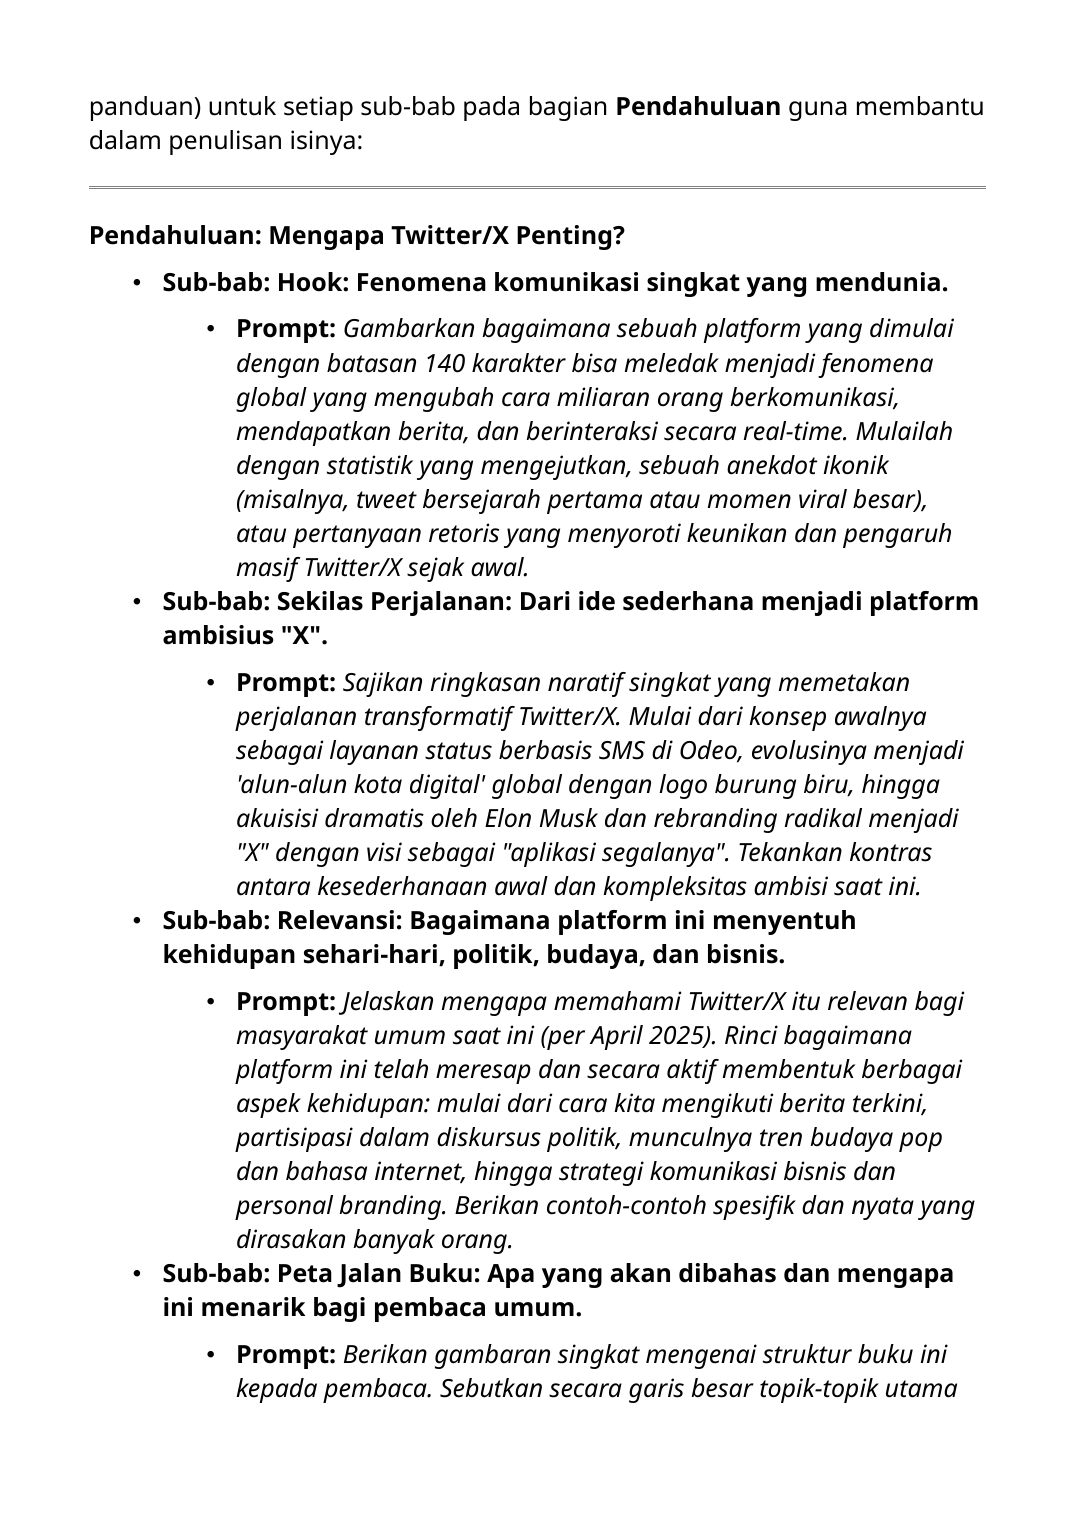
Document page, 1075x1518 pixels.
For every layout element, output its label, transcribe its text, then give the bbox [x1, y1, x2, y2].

list Sub-bab: Relevansi: Bagaimana platform ini menyentuh kehidupan sehari-hari, politik, budaya, dan bisnis. [133, 903, 986, 971]
text panduan) untuk setiap sub-bab pada bagian Pendahuluan guna membantu dalam penulisan isinya: [88, 88, 986, 157]
list Sub-bab: Sekilas Perjalanan: Dari ide sederhana menjadi platform ambisius "X". [133, 584, 986, 652]
list Sub-bab: Peta Jalan Buku: Apa yang akan dibahas dan mengapa ini menarik bagi pembaca umum. [133, 1256, 986, 1324]
list Prompt: Jelaskan mengapa memahami Twitter/X itu relevan bagi masyarakat umum saat ini (per April 2025). Rinci bagaimana platform ini telah meresap dan secara aktif membentuk berbagai aspek kehidupan: mulai dari cara kita mengikuti berita terkini, partisipasi dalam diskursus politik, munculnya tren budaya pop dan bahasa internet, hingga strategi komunikasi bisnis dan personal branding. Berikan contoh-contoh spesifik dan nyata yang dirasakan banyak orang. [206, 983, 986, 1256]
list Sub-bab: Hook: Fenomena komunikasi singkat yang mendunia. [133, 264, 986, 299]
list Prompt: Gambarkan bagaimana sebuah platform yang dimulai dengan batasan 140 karakter bisa meledak menjadi fenomena global yang mengubah cara miliaran orang berkomunikasi, mendapatkan berita, dan berinteraksi secara real-time. Mulailah dengan statistik yang mengejutkan, sebuah anekdot ikonik (misalnya, tweet bersejarah pertama atau momen viral besar), atau pertanyaan retoris yang menyoroti keunikan dan pengaruh masif Twitter/X sejak awal. [206, 311, 986, 584]
list Prompt: Sajikan ringkasan naratif singkat yang memetakan perjalanan transformatif Twitter/X. Mulai dari konsep awalnya sebagai layanan status berbasis SMS di Odeo, evolusinya menjadi 'alun-alun kota digital' global dengan logo burung biru, hingga akuisisi dramatis oleh Elon Musk dan rebranding radikal menjadi "X" dengan visi sebagai "aplikasi segalanya". Tekankan kontras antara kesederhanaan awal dan kompleksitas ambisi saat ini. [206, 664, 986, 903]
text Pendahuluan: Mengapa Twitter/X Penting? [88, 218, 986, 252]
list Prompt: Berikan gambaran singkat mengenai struktur buku ini kepada pembaca. Sebutkan secara garis besar topik-topik utama [206, 1336, 986, 1404]
